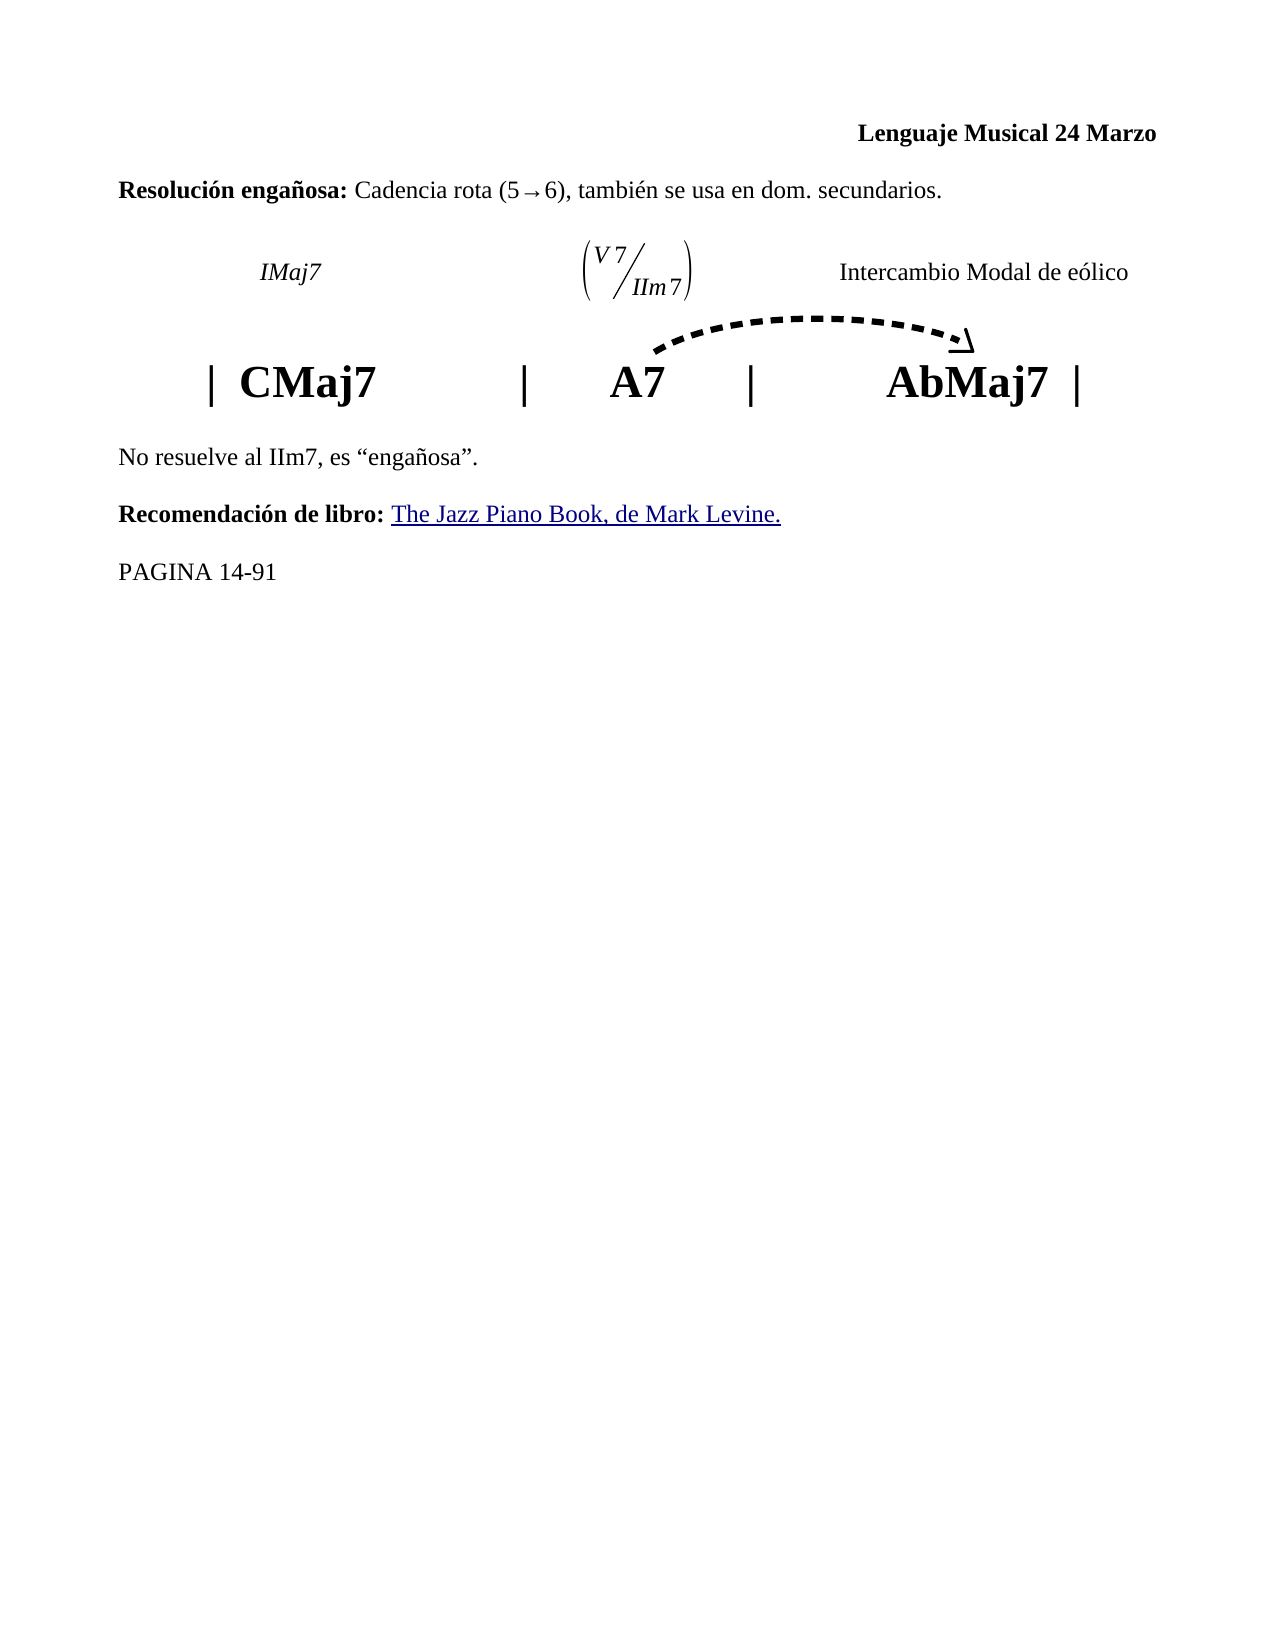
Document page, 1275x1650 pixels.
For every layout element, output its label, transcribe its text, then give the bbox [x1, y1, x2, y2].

text Recomendación de libro: The Jazz Piano Book, de Mark Levine. [118, 499, 1157, 528]
table_cell [118, 309, 464, 349]
table_cell [811, 309, 1157, 349]
table_cell | A7 | [464, 349, 811, 413]
table_header IMaj7 [118, 233, 464, 309]
table_header [464, 233, 811, 309]
text No resuelve al IIm7, es “engañosa”. [118, 442, 1157, 471]
table_cell AbMaj7 | [811, 349, 1157, 413]
text Resolución engañosa: Cadencia rota (5→6), también se usa en dom. secundarios. [118, 176, 1157, 204]
table_header Intercambio Modal de eólico [811, 233, 1157, 309]
text Lenguaje Musical 24 Marzo [118, 118, 1157, 147]
table_cell [464, 309, 811, 349]
text PAGINA 14-91 [118, 557, 1157, 586]
table_cell | CMaj7 [118, 349, 464, 413]
